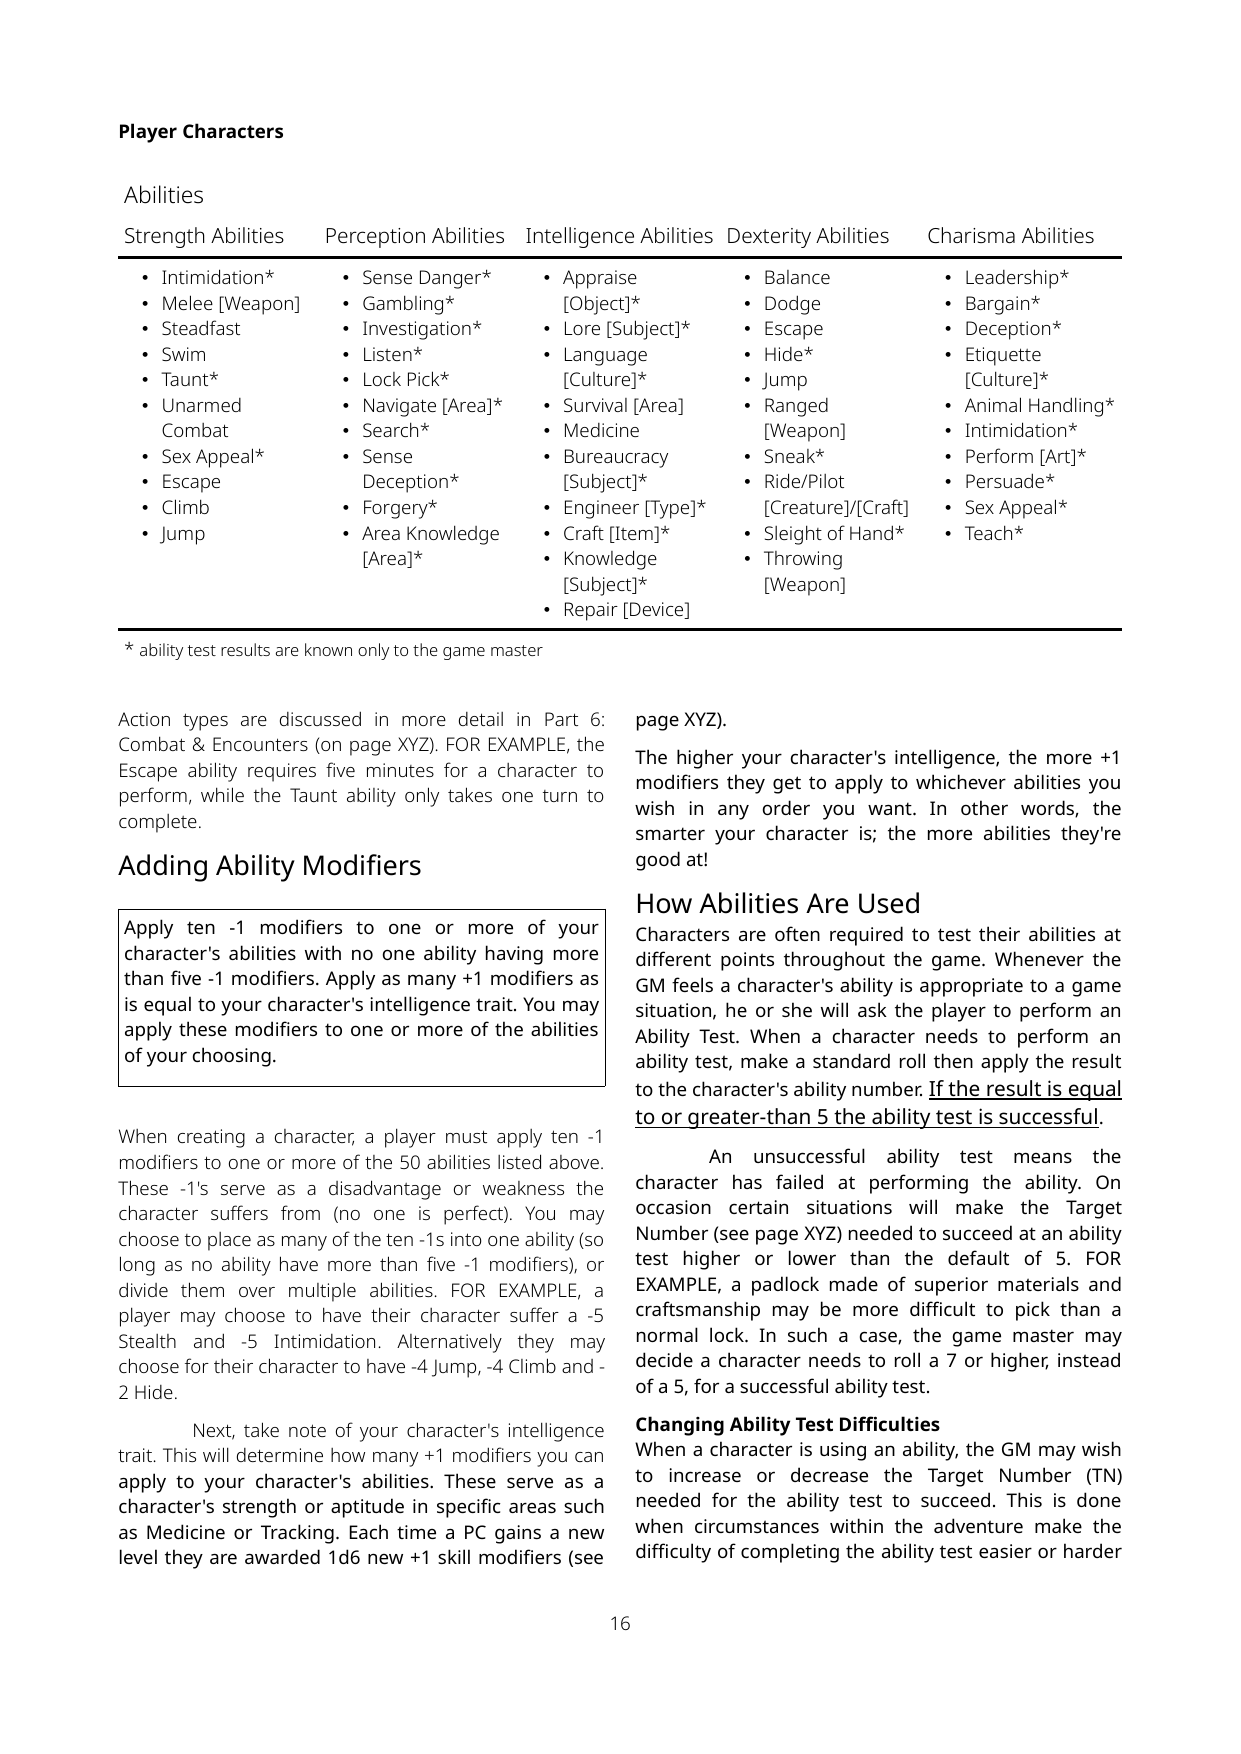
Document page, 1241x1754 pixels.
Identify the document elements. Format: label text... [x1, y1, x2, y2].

text When creating a character, a player must apply ten -1 modifiers to one or more of the 50 abilities listed above. These -1's serve as a disadvantage or weakness the character suffers from (no one is perfect). You may choose to place as many of the ten -1s into one ability (so long as no ability have more than five -1 modifiers), or divide them over multiple abilities. FOR EXAMPLE, a player may choose to have their character suffer a -5 Stealth and -5 Intimidation. Alternatively they may choose for their character to have -4 Jump, -4 Climb and -2 Hide. [118, 1124, 605, 1404]
text The higher your character's intelligence, the more +1 modifiers they get to apply to whichever abilities you wish in any order you want. In other words, the smarter your character is; the more abilities they're good at! [635, 744, 1122, 872]
text An unsuccessful ability test means the character has failed at performing the ability. On occasion certain situations will make the Target Number (see page XYZ) needed to succeed at an ability test higher or lower than the default of 5. FOR EXAMPLE, a padlock made of superior materials and craftsmanship may be more difficult to pick than a normal lock. In such a case, the game master may decide a character needs to roll a 7 or higher, instead of a 5, for a successful ability test. [635, 1143, 1122, 1399]
text Next, take note of your character's intelligence trait. This will determine how many +1 modifiers you can apply to your character's abilities. These serve as a character's strength or aptitude in specific areas such as Medicine or Tracking. Each time a PC gains a new level they are awarded 1d6 new +1 skill modifiers (see [118, 1417, 605, 1570]
table_cell Sense Danger* Gambling* Investigation* Listen* Lock Pick* Navigate [Area]* Search* Sense Deception* Forgery* Area Knowledge [Area]* [319, 259, 520, 628]
text Adding Ability Modifiers [118, 846, 605, 883]
text When a character is using an ability, the GM may wish to increase or decrease the Target Number (TN) needed for the ability test to succeed. This is done when circumstances within the adventure make the difficulty of completing the ability test easier or harder [635, 1437, 1122, 1564]
table_header Apply ten -1 modifiers to one or more of your character's abilities with no one ability having more than five -1 modifiers. Apply as many +1 modifiers as is equal to your character's intelligence trait. You may apply these modifiers to one or more of the abilities of your choosing. [119, 910, 605, 1086]
table_cell Charisma Abilities [921, 216, 1122, 256]
table_cell Perception Abilities [319, 216, 520, 256]
table_cell Leadership* Bargain* Deception* Etiquette [Culture]* Animal Handling* Intimidation* Perform [Art]* Persuade* Sex Appeal* Teach* [921, 259, 1122, 628]
text Action types are discussed in more detail in Part 6: Combat & Encounters (on page XYZ). FOR EXAMPLE, the Escape ability requires five minutes for a character to perform, while the Taunt ability only takes one turn to complete. [118, 706, 605, 833]
table_cell Strength Abilities [118, 216, 319, 256]
text How Abilities Are Used [635, 884, 1122, 921]
table_header Abilities [118, 173, 1122, 216]
table_cell * ability test results are known only to the game master [118, 631, 1122, 668]
text page XYZ). [635, 706, 1122, 731]
table_cell Intimidation* Melee [Weapon] Steadfast Swim Taunt* Unarmed Combat Sex Appeal* Escape Climb Jump [118, 259, 319, 628]
table_cell Dexterity Abilities [720, 216, 921, 256]
text Changing Ability Test Difficulties [635, 1411, 1122, 1437]
table_cell Intelligence Abilities [520, 216, 720, 256]
table_cell Balance Dodge Escape Hide* Jump Ranged [Weapon] Sneak* Ride/Pilot [Creature]/[Craft] Sleight of Hand* Throwing [Weapon] [720, 259, 921, 628]
table_cell Appraise [Object]* Lore [Subject]* Language [Culture]* Survival [Area] Medicine Bureaucracy [Subject]* Engineer [Type]* Craft [Item]* Knowledge [Subject]* Repair [Device] [520, 259, 720, 628]
text Characters are often required to test their abilities at different points throughout the game. Whenever the GM feels a character's ability is appropriate to a game situation, he or she will ask the player to perform an Ability Test. When a character needs to perform an ability test, make a standard roll then apply the result to the character's ability number. If the result is equal to or greater-than 5 the ability test is successful. [635, 921, 1122, 1131]
